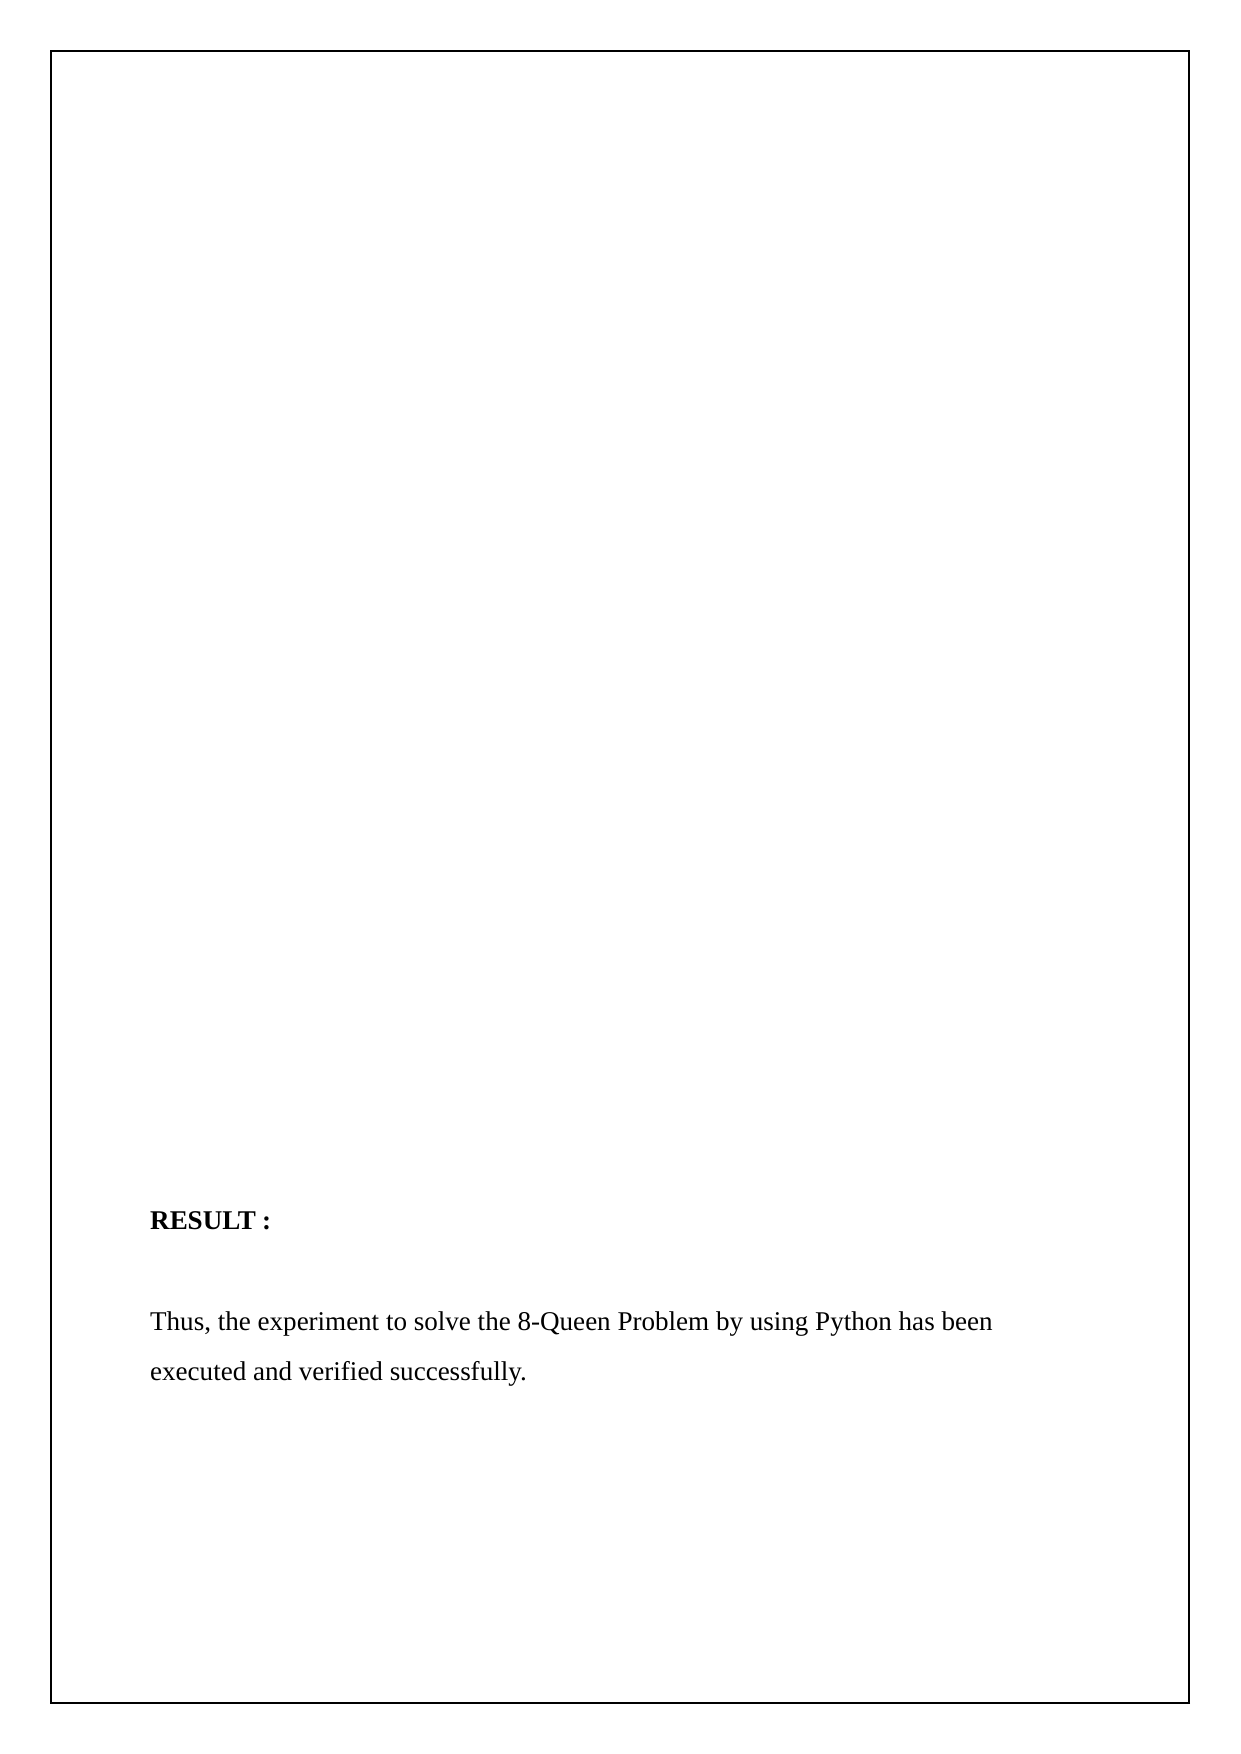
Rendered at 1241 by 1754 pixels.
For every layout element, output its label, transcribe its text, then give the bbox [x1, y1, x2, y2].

text RESULT : [150, 1204, 1090, 1236]
text Thus, the experiment to solve the 8-Queen Problem by using Python has been [150, 1305, 1090, 1336]
text executed and verified successfully. [150, 1355, 1090, 1386]
